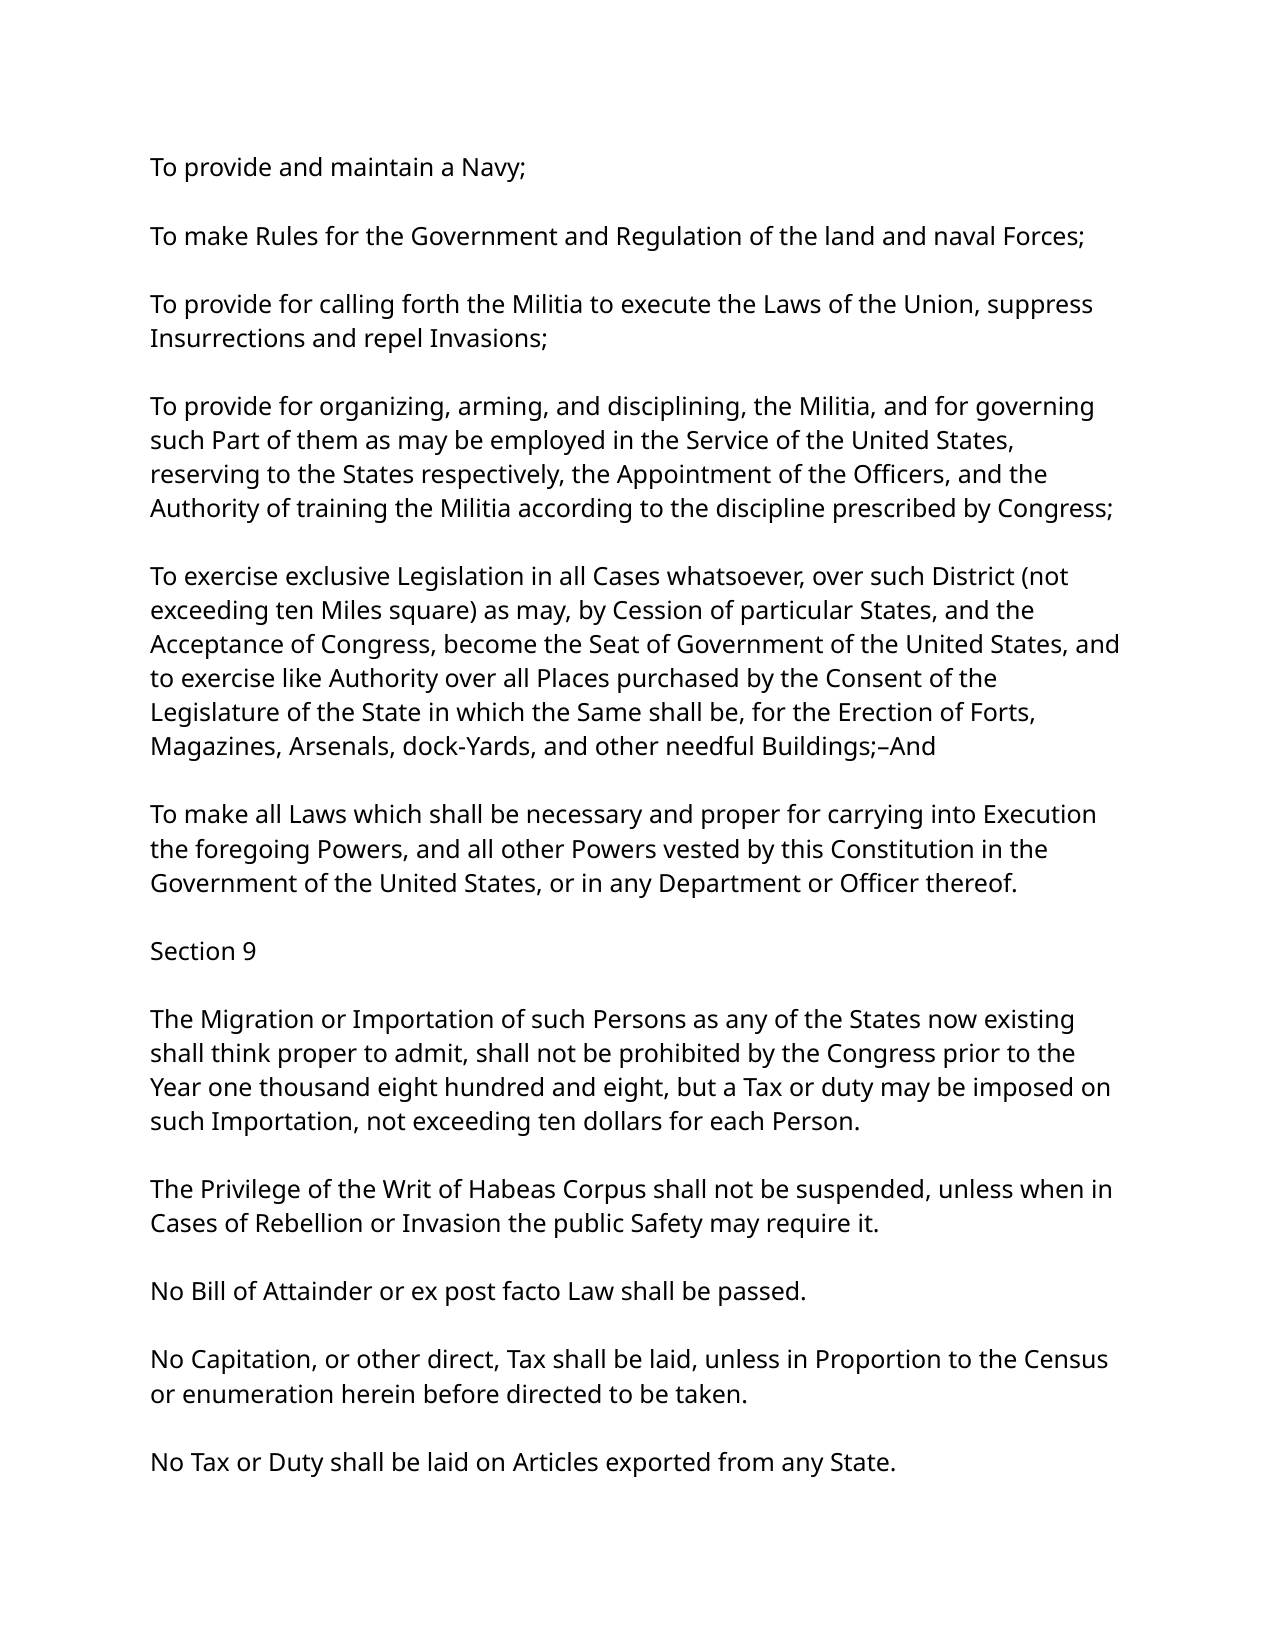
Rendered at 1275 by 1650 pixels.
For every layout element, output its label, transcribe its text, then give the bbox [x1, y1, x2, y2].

text No Bill of Attainder or ex post facto Law shall be passed. [150, 1274, 1125, 1308]
text The Migration or Importation of such Persons as any of the States now existing shall think proper to admit, shall not be prohibited by the Congress prior to the Year one thousand eight hundred and eight, but a Tax or duty may be imposed on such Importation, not exceeding ten dollars for each Person. [150, 1002, 1125, 1138]
text To provide for calling forth the Militia to execute the Laws of the Union, suppress Insurrections and repel Invasions; [150, 286, 1125, 354]
text To exercise exclusive Legislation in all Cases whatsoever, over such District (not exceeding ten Miles square) as may, by Cession of particular States, and the Acceptance of Congress, become the Seat of Government of the United States, and to exercise like Authority over all Places purchased by the Consent of the Legislature of the State in which the Same shall be, for the Erection of Forts, Magazines, Arsenals, dock-Yards, and other needful Buildings;–And [150, 559, 1125, 763]
text The Privilege of the Writ of Habeas Corpus shall not be suspended, unless when in Cases of Rebellion or Invasion the public Safety may require it. [150, 1172, 1125, 1240]
text To make all Laws which shall be necessary and proper for carrying into Execution the foregoing Powers, and all other Powers vested by this Constitution in the Government of the United States, or in any Department or Officer thereof. [150, 797, 1125, 899]
text Section 9 [150, 933, 1125, 967]
text To provide for organizing, arming, and disciplining, the Militia, and for governing such Part of them as may be employed in the Service of the United States, reserving to the States respectively, the Appointment of the Officers, and the Authority of training the Militia according to the discipline prescribed by Congress; [150, 388, 1125, 525]
text No Capitation, or other direct, Tax shall be laid, unless in Proportion to the Census or enumeration herein before directed to be taken. [150, 1342, 1125, 1410]
text To make Rules for the Government and Regulation of the land and naval Forces; [150, 218, 1125, 252]
text To provide and maintain a Navy; [150, 150, 1125, 184]
text No Tax or Duty shall be laid on Articles exported from any State. [150, 1444, 1125, 1478]
